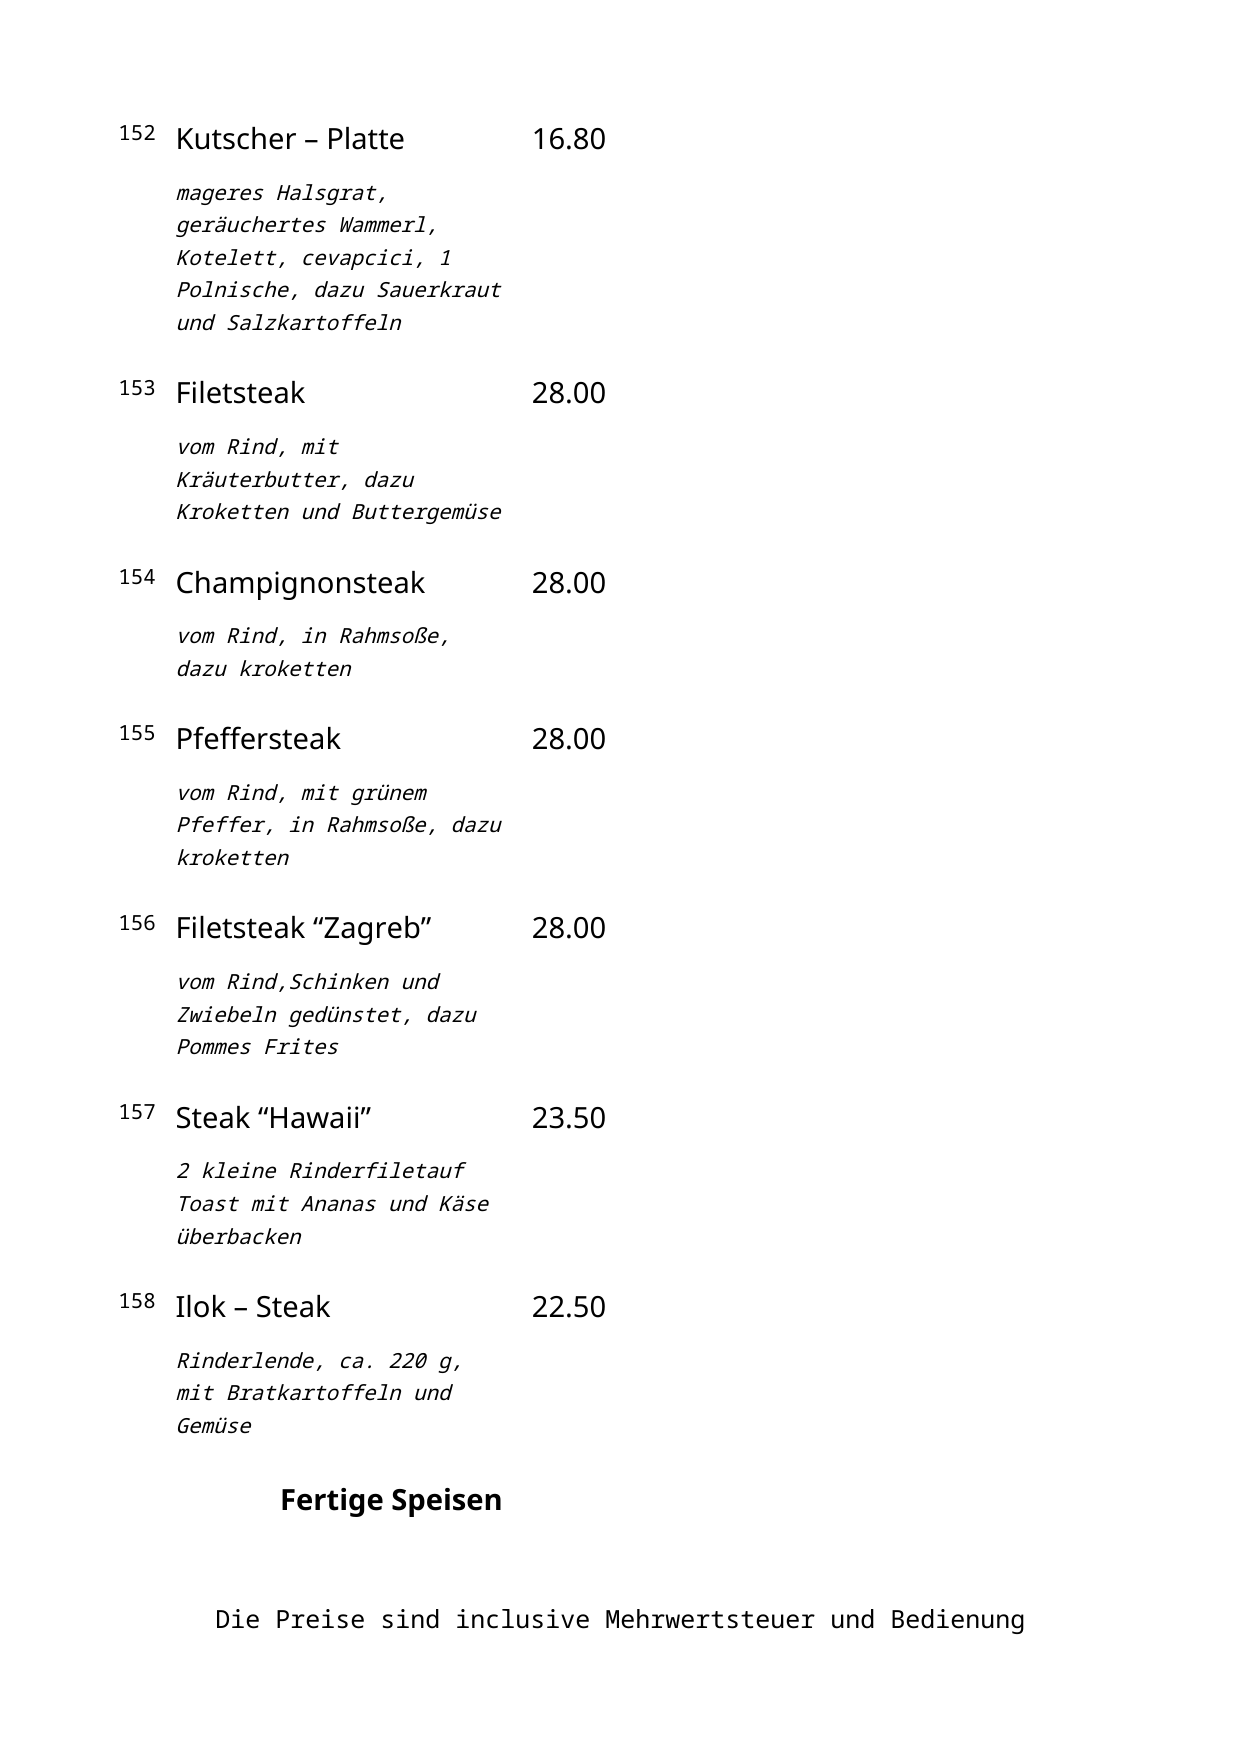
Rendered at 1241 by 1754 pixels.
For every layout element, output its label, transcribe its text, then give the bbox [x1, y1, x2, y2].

table_cell [118, 1479, 175, 1535]
table_cell 153 [118, 373, 175, 562]
table_cell Filetsteak vom Rind, mit Kräuterbutter, dazu Kroketten und Buttergemüse [175, 373, 503, 562]
table_header 152 [118, 118, 175, 373]
table_cell Steak “Hawaii” 2 kleine Rinderfiletauf Toast mit Ananas und Käse überbacken [175, 1097, 503, 1286]
table_cell Filetsteak “Zagreb” vom Rind,Schinken und Zwiebeln gedünstet, dazu Pommes Frites [175, 908, 503, 1097]
table_cell 22.50 [503, 1286, 606, 1479]
table_cell 23.50 [503, 1097, 606, 1286]
table_header Kutscher – Platte mageres Halsgrat, geräuchertes Wammerl, Kotelett, cevapcici, 1 Polnische, dazu Sauerkraut und Salzkartoffeln [175, 118, 503, 373]
table_cell [503, 1479, 606, 1535]
table_cell 28.00 [503, 719, 606, 908]
table_cell 28.00 [503, 562, 606, 718]
table_cell 155 [118, 719, 175, 908]
table_header 16.80 [503, 118, 606, 373]
table_cell 157 [118, 1097, 175, 1286]
table_cell 28.00 [503, 908, 606, 1097]
table_cell Pfeffersteak vom Rind, mit grünem Pfeffer, in Rahmsoße, dazu kroketten [175, 719, 503, 908]
table_cell 28.00 [503, 373, 606, 562]
table_cell Ilok – Steak Rinderlende, ca. 220 g, mit Bratkartoffeln und Gemüse [175, 1286, 503, 1479]
table_cell Fertige Speisen [175, 1479, 503, 1535]
table_cell Champignonsteak vom Rind, in Rahmsoße, dazu kroketten [175, 562, 503, 718]
table_cell 158 [118, 1286, 175, 1479]
table_cell 154 [118, 562, 175, 718]
table_cell 156 [118, 908, 175, 1097]
